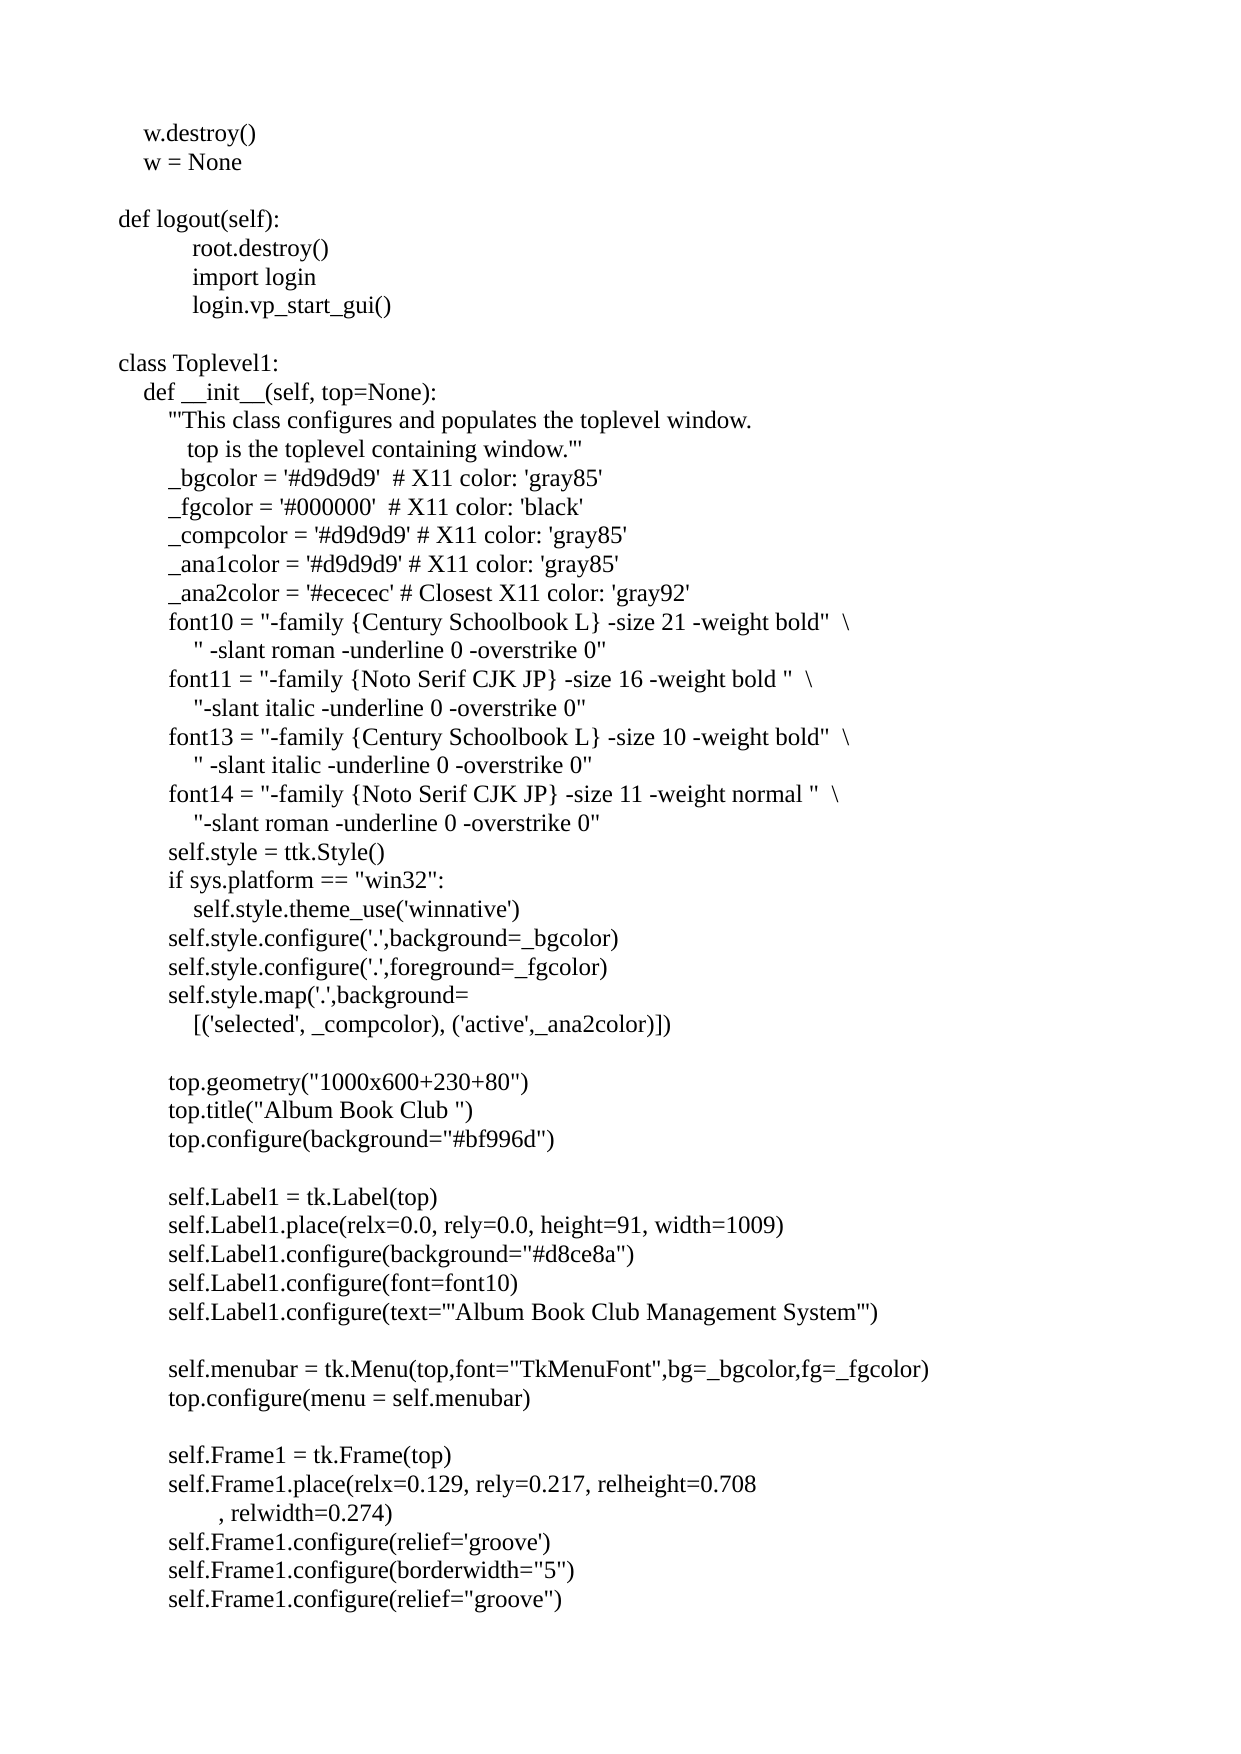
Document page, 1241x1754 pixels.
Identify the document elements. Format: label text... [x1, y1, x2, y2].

text self.Label1.configure(text='''Album Book Club Management System''') [118, 1297, 1122, 1326]
text self.style.configure('.',background=_bgcolor) [118, 923, 1122, 952]
text self.style.map('.',background= [118, 981, 1122, 1009]
text self.Label1 = tk.Label(top) [118, 1182, 1122, 1211]
text self.style.configure('.',foreground=_fgcolor) [118, 952, 1122, 981]
text self.Label1.configure(font=font10) [118, 1268, 1122, 1297]
text w.destroy() [118, 118, 1122, 147]
text self.Label1.configure(background="#d8ce8a") [118, 1239, 1122, 1268]
text if sys.platform == "win32": [118, 866, 1122, 894]
text _ana2color = '#ececec' # Closest X11 color: 'gray92' [118, 578, 1122, 607]
text self.Frame1.place(relx=0.129, rely=0.217, relheight=0.708 [118, 1469, 1122, 1498]
text root.destroy() [118, 233, 1122, 262]
text font13 = "-family {Century Schoolbook L} -size 10 -weight bold" \ [118, 722, 1122, 751]
text self.Frame1.configure(relief='groove') [118, 1527, 1122, 1556]
text w = None [118, 147, 1122, 176]
text _ana1color = '#d9d9d9' # X11 color: 'gray85' [118, 549, 1122, 578]
text self.style.theme_use('winnative') [118, 894, 1122, 923]
text top.configure(background="#bf996d") [118, 1124, 1122, 1153]
text font14 = "-family {Noto Serif CJK JP} -size 11 -weight normal " \ [118, 779, 1122, 808]
text " -slant italic -underline 0 -overstrike 0" [118, 751, 1122, 779]
text font11 = "-family {Noto Serif CJK JP} -size 16 -weight bold " \ [118, 664, 1122, 693]
text def logout(self): [118, 204, 1122, 233]
text '''This class configures and populates the toplevel window. [118, 406, 1122, 434]
text import login [118, 262, 1122, 291]
text login.vp_start_gui() [118, 291, 1122, 319]
text top.title("Album Book Club ") [118, 1096, 1122, 1124]
text self.style = ttk.Style() [118, 837, 1122, 866]
text top.geometry("1000x600+230+80") [118, 1067, 1122, 1096]
text class Toplevel1: [118, 348, 1122, 377]
text _bgcolor = '#d9d9d9' # X11 color: 'gray85' [118, 463, 1122, 492]
text self.menubar = tk.Menu(top,font="TkMenuFont",bg=_bgcolor,fg=_fgcolor) [118, 1354, 1122, 1383]
text , relwidth=0.274) [118, 1498, 1122, 1527]
text def __init__(self, top=None): [118, 377, 1122, 406]
text " -slant roman -underline 0 -overstrike 0" [118, 636, 1122, 664]
text top is the toplevel containing window.''' [118, 434, 1122, 463]
text [('selected', _compcolor), ('active',_ana2color)]) [118, 1009, 1122, 1038]
text self.Frame1.configure(relief="groove") [118, 1584, 1122, 1613]
text font10 = "-family {Century Schoolbook L} -size 21 -weight bold" \ [118, 607, 1122, 636]
text self.Frame1.configure(borderwidth="5") [118, 1556, 1122, 1584]
text "-slant italic -underline 0 -overstrike 0" [118, 693, 1122, 722]
text self.Frame1 = tk.Frame(top) [118, 1441, 1122, 1469]
text self.Label1.place(relx=0.0, rely=0.0, height=91, width=1009) [118, 1211, 1122, 1239]
text _compcolor = '#d9d9d9' # X11 color: 'gray85' [118, 521, 1122, 549]
text _fgcolor = '#000000' # X11 color: 'black' [118, 492, 1122, 521]
text "-slant roman -underline 0 -overstrike 0" [118, 808, 1122, 837]
text top.configure(menu = self.menubar) [118, 1383, 1122, 1412]
